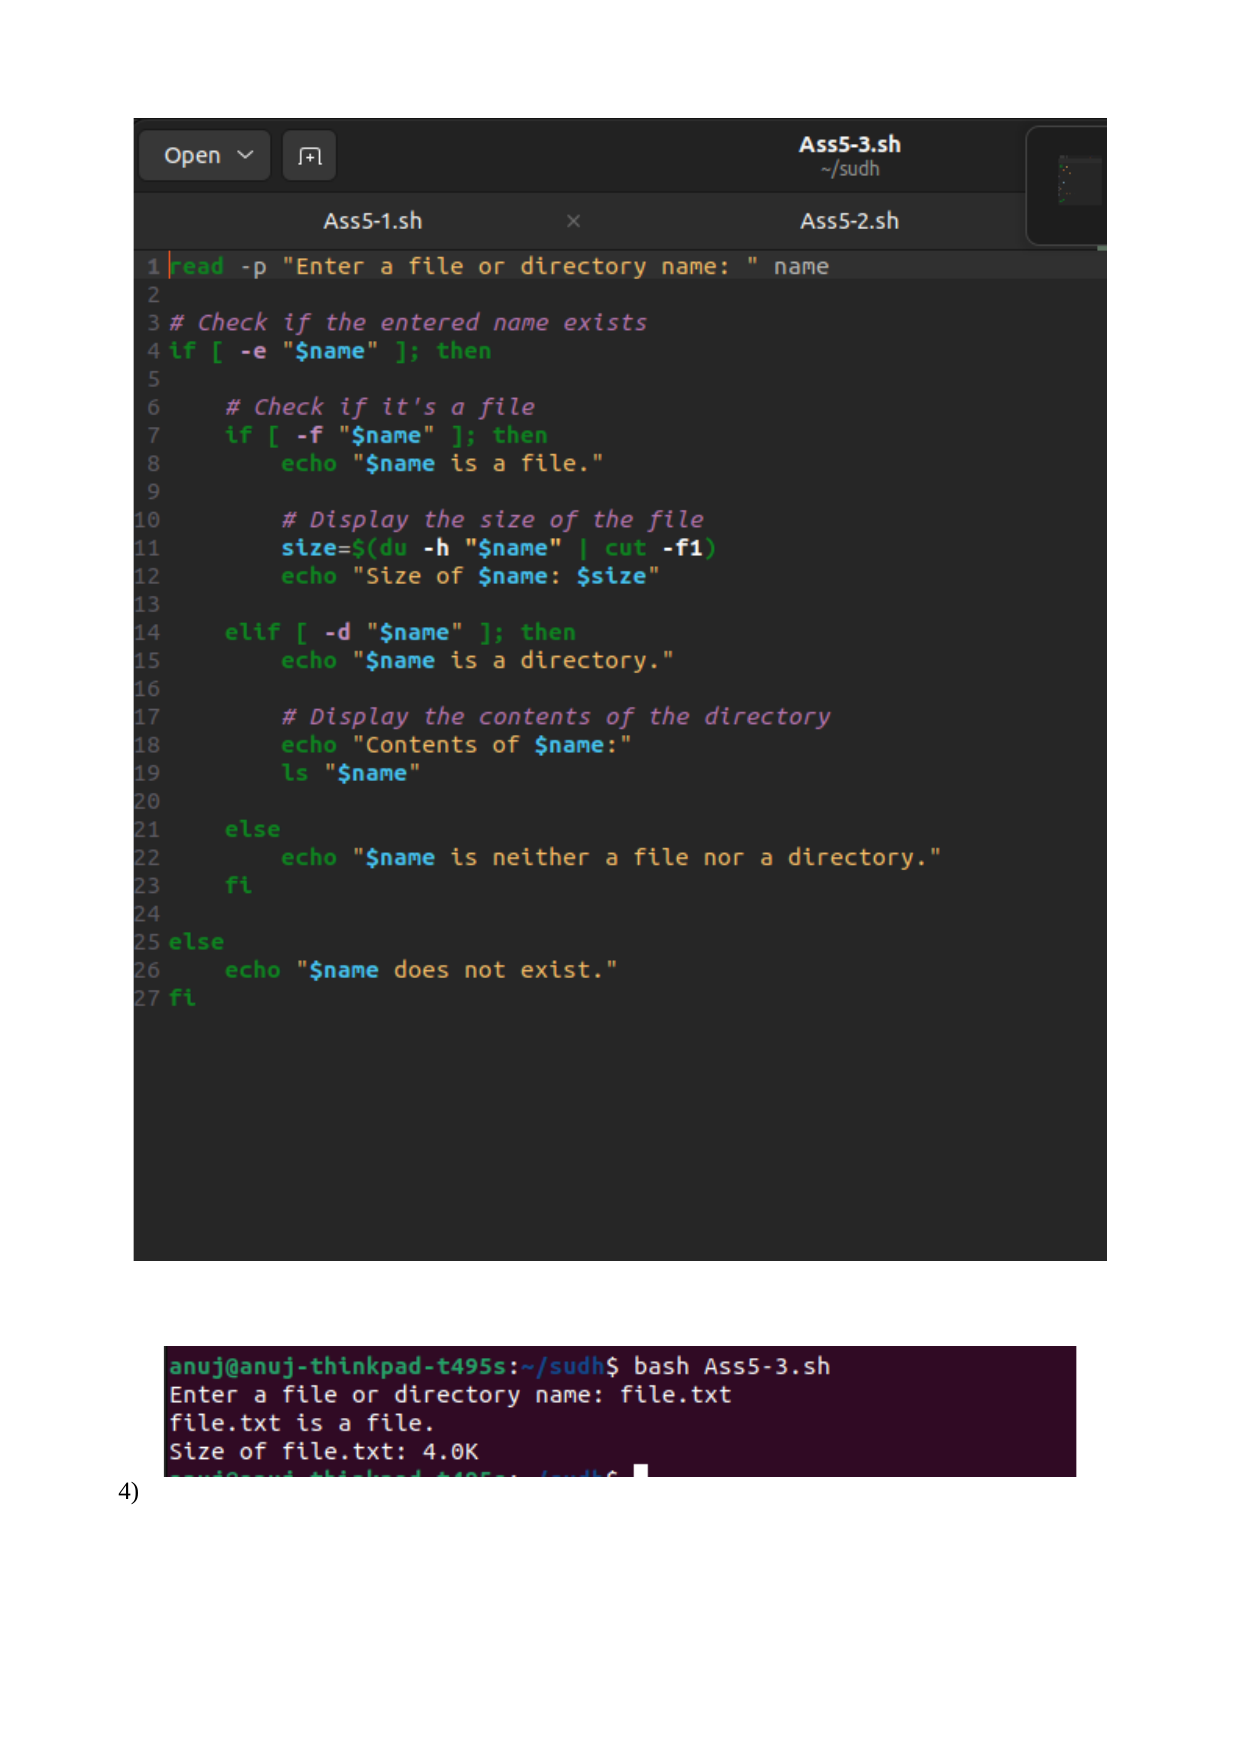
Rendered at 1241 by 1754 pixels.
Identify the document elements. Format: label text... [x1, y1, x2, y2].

picture [163, 1346, 1077, 1477]
text 4) [118, 1347, 1122, 1505]
picture [133, 118, 1107, 1261]
